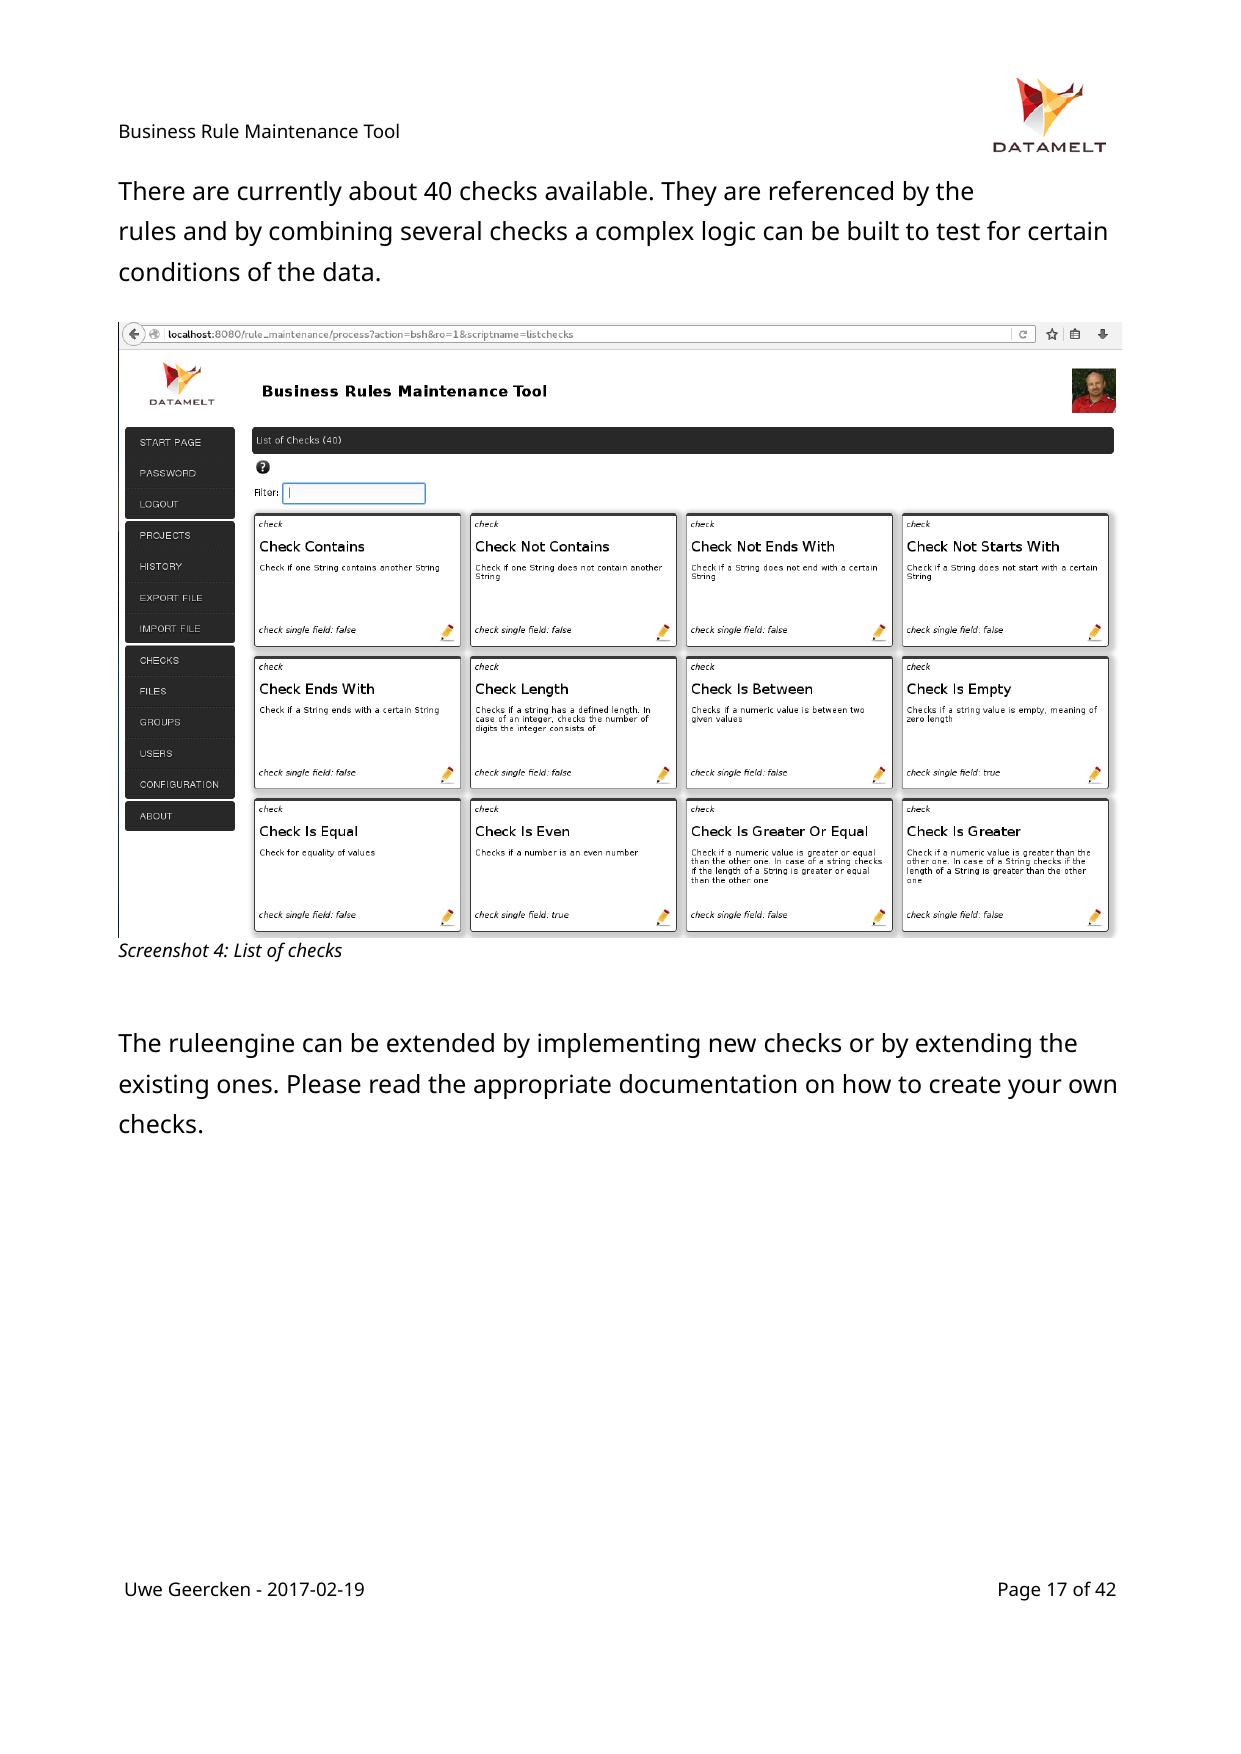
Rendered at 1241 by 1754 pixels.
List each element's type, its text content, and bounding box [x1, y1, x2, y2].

text The ruleengine can be extended by implementing new checks or by extending the existing ones. Please read the appropriate documentation on how to create your own checks. [118, 1026, 1122, 1141]
picture [118, 322, 1123, 938]
text There are currently about 40 checks available. They are referenced by the rules and by combining several checks a complex logic can be built to test for certain conditions of the data. [118, 173, 1122, 289]
text Screenshot 4: List of checks [118, 938, 1122, 963]
picture [992, 69, 1107, 160]
